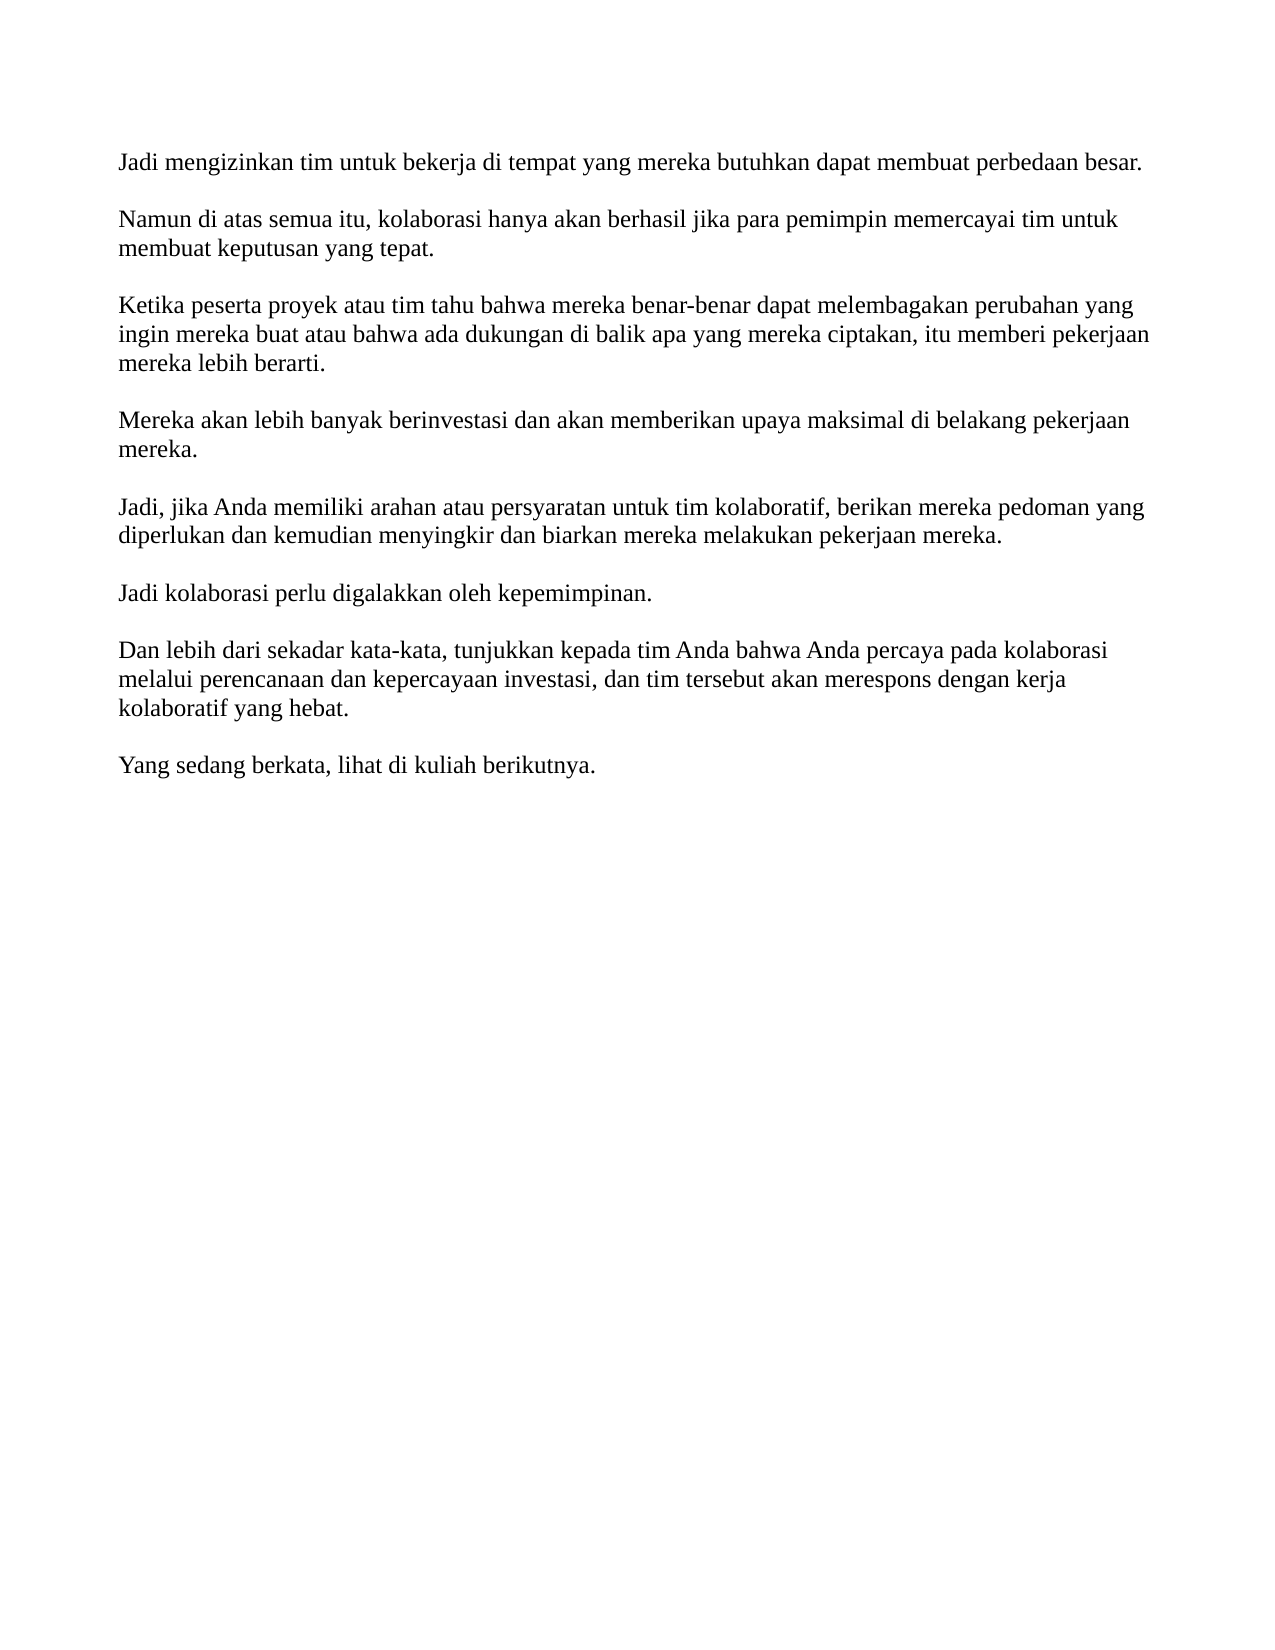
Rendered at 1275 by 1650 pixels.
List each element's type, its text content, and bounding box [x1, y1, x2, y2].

text Jadi kolaborasi perlu digalakkan oleh kepemimpinan. [118, 578, 1157, 607]
text Mereka akan lebih banyak berinvestasi dan akan memberikan upaya maksimal di belakang pekerjaan mereka. [118, 406, 1157, 463]
text Namun di atas semua itu, kolaborasi hanya akan berhasil jika para pemimpin memercayai tim untuk membuat keputusan yang tepat. [118, 204, 1157, 262]
text Jadi, jika Anda memiliki arahan atau persyaratan untuk tim kolaboratif, berikan mereka pedoman yang diperlukan dan kemudian menyingkir dan biarkan mereka melakukan pekerjaan mereka. [118, 492, 1157, 549]
text Dan lebih dari sekadar kata-kata, tunjukkan kepada tim Anda bahwa Anda percaya pada kolaborasi melalui perencanaan dan kepercayaan investasi, dan tim tersebut akan merespons dengan kerja kolaboratif yang hebat. [118, 636, 1157, 722]
text Yang sedang berkata, lihat di kuliah berikutnya. [118, 751, 1157, 779]
text Jadi mengizinkan tim untuk bekerja di tempat yang mereka butuhkan dapat membuat perbedaan besar. [118, 147, 1157, 176]
text Ketika peserta proyek atau tim tahu bahwa mereka benar-benar dapat melembagakan perubahan yang ingin mereka buat atau bahwa ada dukungan di balik apa yang mereka ciptakan, itu memberi pekerjaan mereka lebih berarti. [118, 291, 1157, 377]
